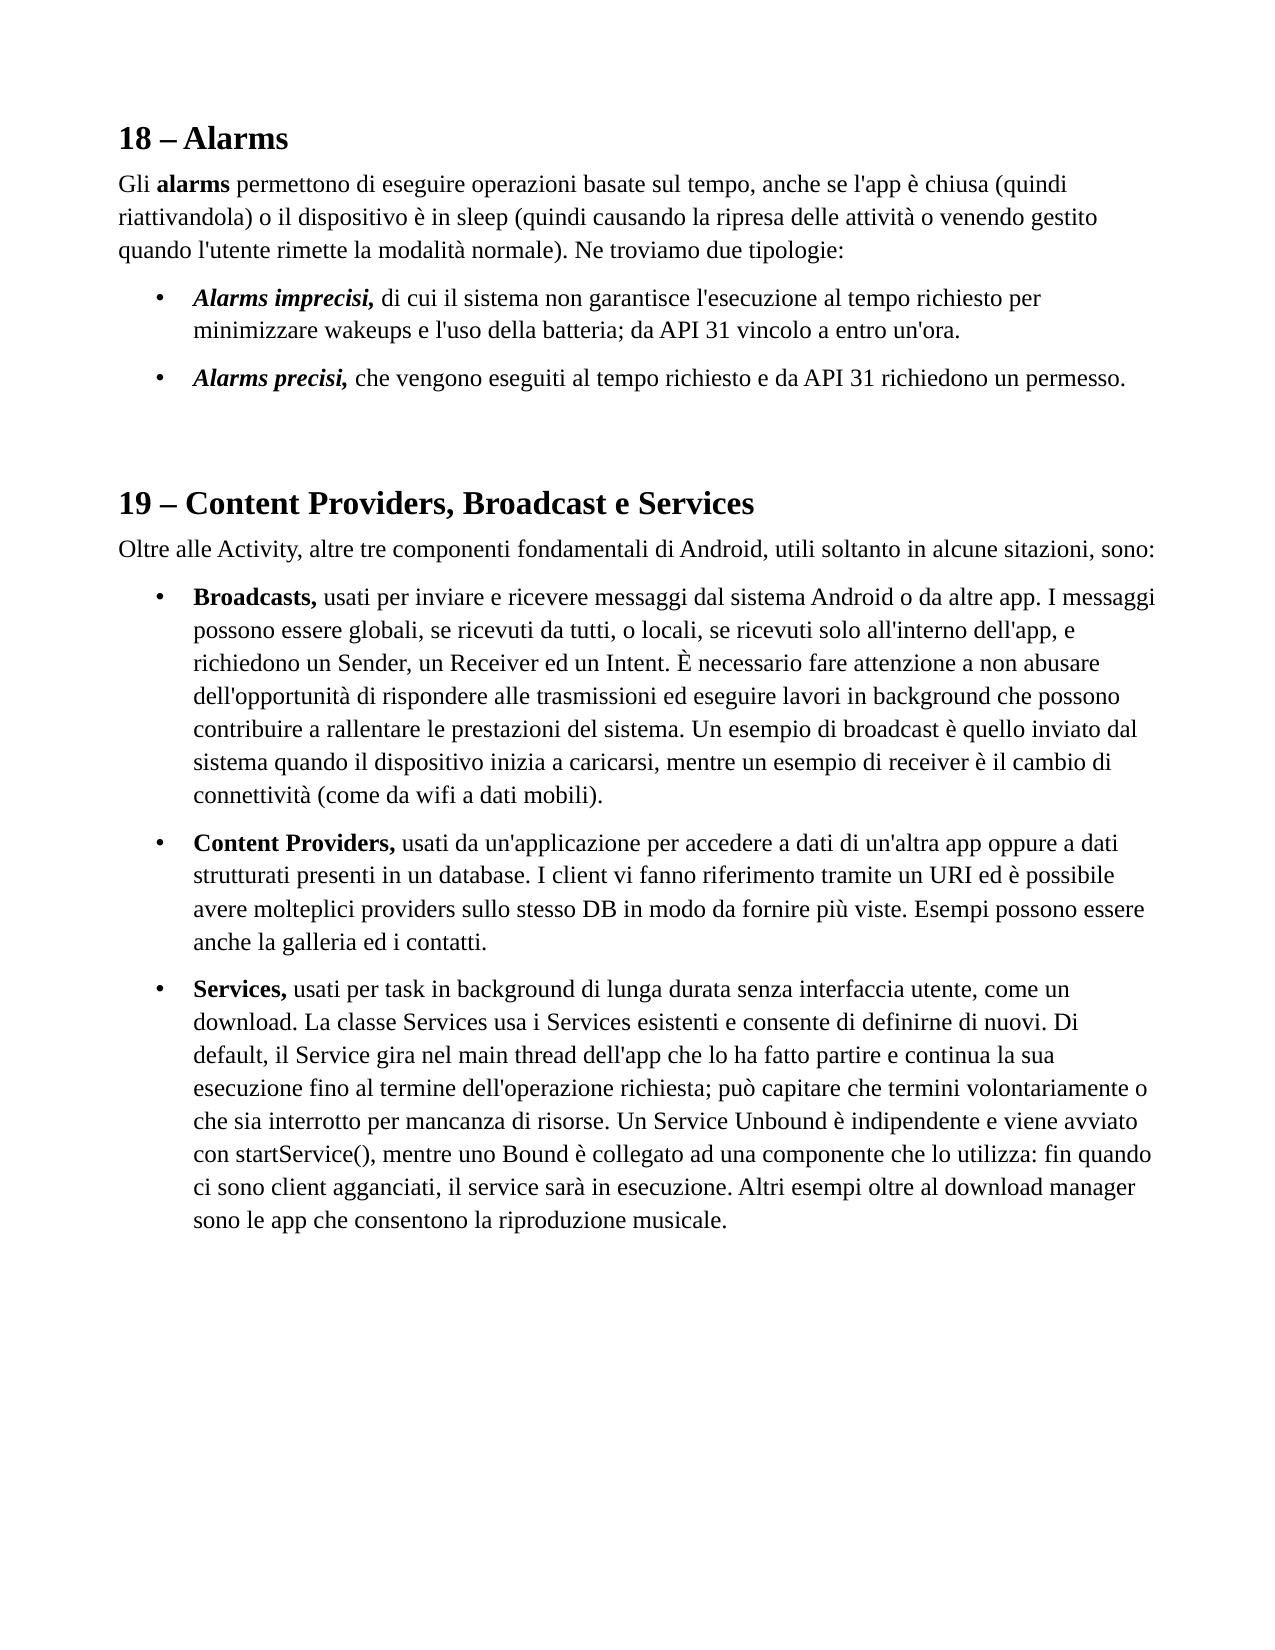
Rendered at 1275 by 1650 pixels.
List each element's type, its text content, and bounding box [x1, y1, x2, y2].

list Content Providers, usati da un'applicazione per accedere a dati di un'altra app oppure a dati strutturati presenti in un database. I client vi fanno riferimento tramite un URI ed è possibile avere molteplici providers sullo stesso DB in modo da fornire più viste. Esempi possono essere anche la galleria ed i contatti. [156, 828, 1157, 955]
list Services, usati per task in background di lunga durata senza interfaccia utente, come un download. La classe Services usa i Services esistenti e consente di definirne di nuovi. Di default, il Service gira nel main thread dell'app che lo ha fatto partire e continua la sua esecuzione fino al termine dell'operazione richiesta; può capitare che termini volontariamente o che sia interrotto per mancanza di risorse. Un Service Unbound è indipendente e viene avviato con startService(), mentre uno Bound è collegato ad una componente che lo utilizza: fin quando ci sono client agganciati, il service sarà in esecuzione. Altri esempi oltre al download manager sono le app che consentono la riproduzione musicale. [156, 974, 1157, 1234]
list Alarms imprecisi, di cui il sistema non garantisce l'esecuzione al tempo richiesto per minimizzare wakeups e l'uso della batteria; da API 31 vincolo a entro un'ora. [156, 283, 1157, 344]
subtitle 19 – Content Providers, Broadcast e Services [118, 483, 1157, 522]
text Oltre alle Activity, altre tre componenti fondamentali di Android, utili soltanto in alcune sitazioni, sono: [118, 534, 1157, 563]
text Gli alarms permettono di eseguire operazioni basate sul tempo, anche se l'app è chiusa (quindi riattivandola) o il dispositivo è in sleep (quindi causando la ripresa delle attività o venendo gestito quando l'utente rimette la modalità normale). Ne troviamo due tipologie: [118, 169, 1157, 264]
list Broadcasts, usati per inviare e ricevere messaggi dal sistema Android o da altre app. I messaggi possono essere globali, se ricevuti da tutti, o locali, se ricevuti solo all'interno dell'app, e richiedono un Sender, un Receiver ed un Intent. È necessario fare attenzione a non abusare dell'opportunità di rispondere alle trasmissioni ed eseguire lavori in background che possono contribuire a rallentare le prestazioni del sistema. Un esempio di broadcast è quello inviato dal sistema quando il dispositivo inizia a caricarsi, mentre un esempio di receiver è il cambio di connettività (come da wifi a dati mobili). [156, 582, 1157, 809]
subtitle 18 – Alarms [118, 118, 1157, 156]
list Alarms precisi, che vengono eseguiti al tempo richiesto e da API 31 richiedono un permesso. [156, 363, 1157, 392]
